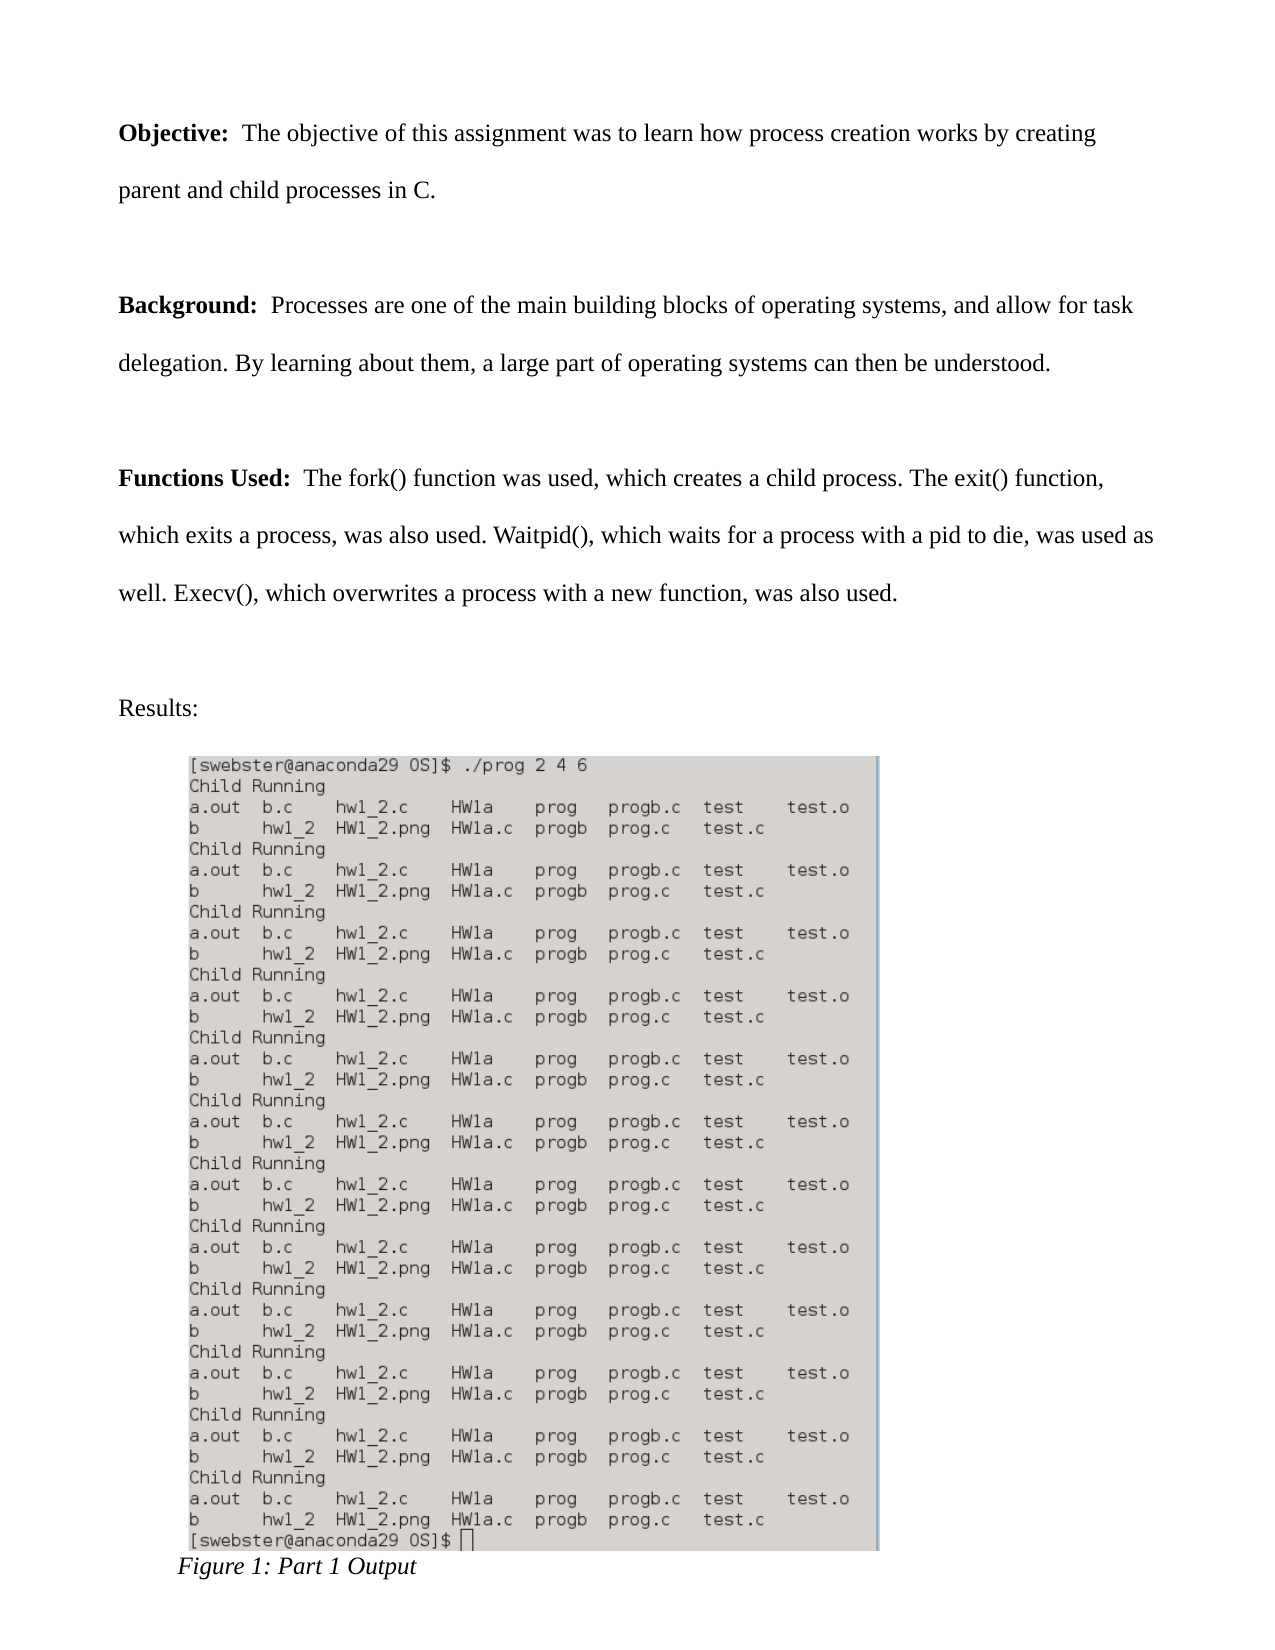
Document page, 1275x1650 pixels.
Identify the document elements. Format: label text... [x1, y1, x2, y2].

text Functions Used: The fork() function was used, which creates a child process. The exit() function, which exits a process, was also used. Waitpid(), which waits for a process with a pid to die, was used as well. Execv(), which overwrites a process with a new function, was also used. [118, 463, 1157, 607]
text Objective: The objective of this assignment was to learn how process creation works by creating parent and child processes in C. [118, 118, 1157, 204]
text [177, 741, 888, 753]
text Figure 1: Part 1 Output [177, 753, 888, 1580]
text [177, 1580, 888, 1594]
text Background: Processes are one of the main building blocks of operating systems, and allow for task delegation. By learning about them, a large part of operating systems can then be understood. [118, 291, 1157, 377]
text Results: [118, 693, 1157, 722]
picture [188, 756, 880, 1551]
